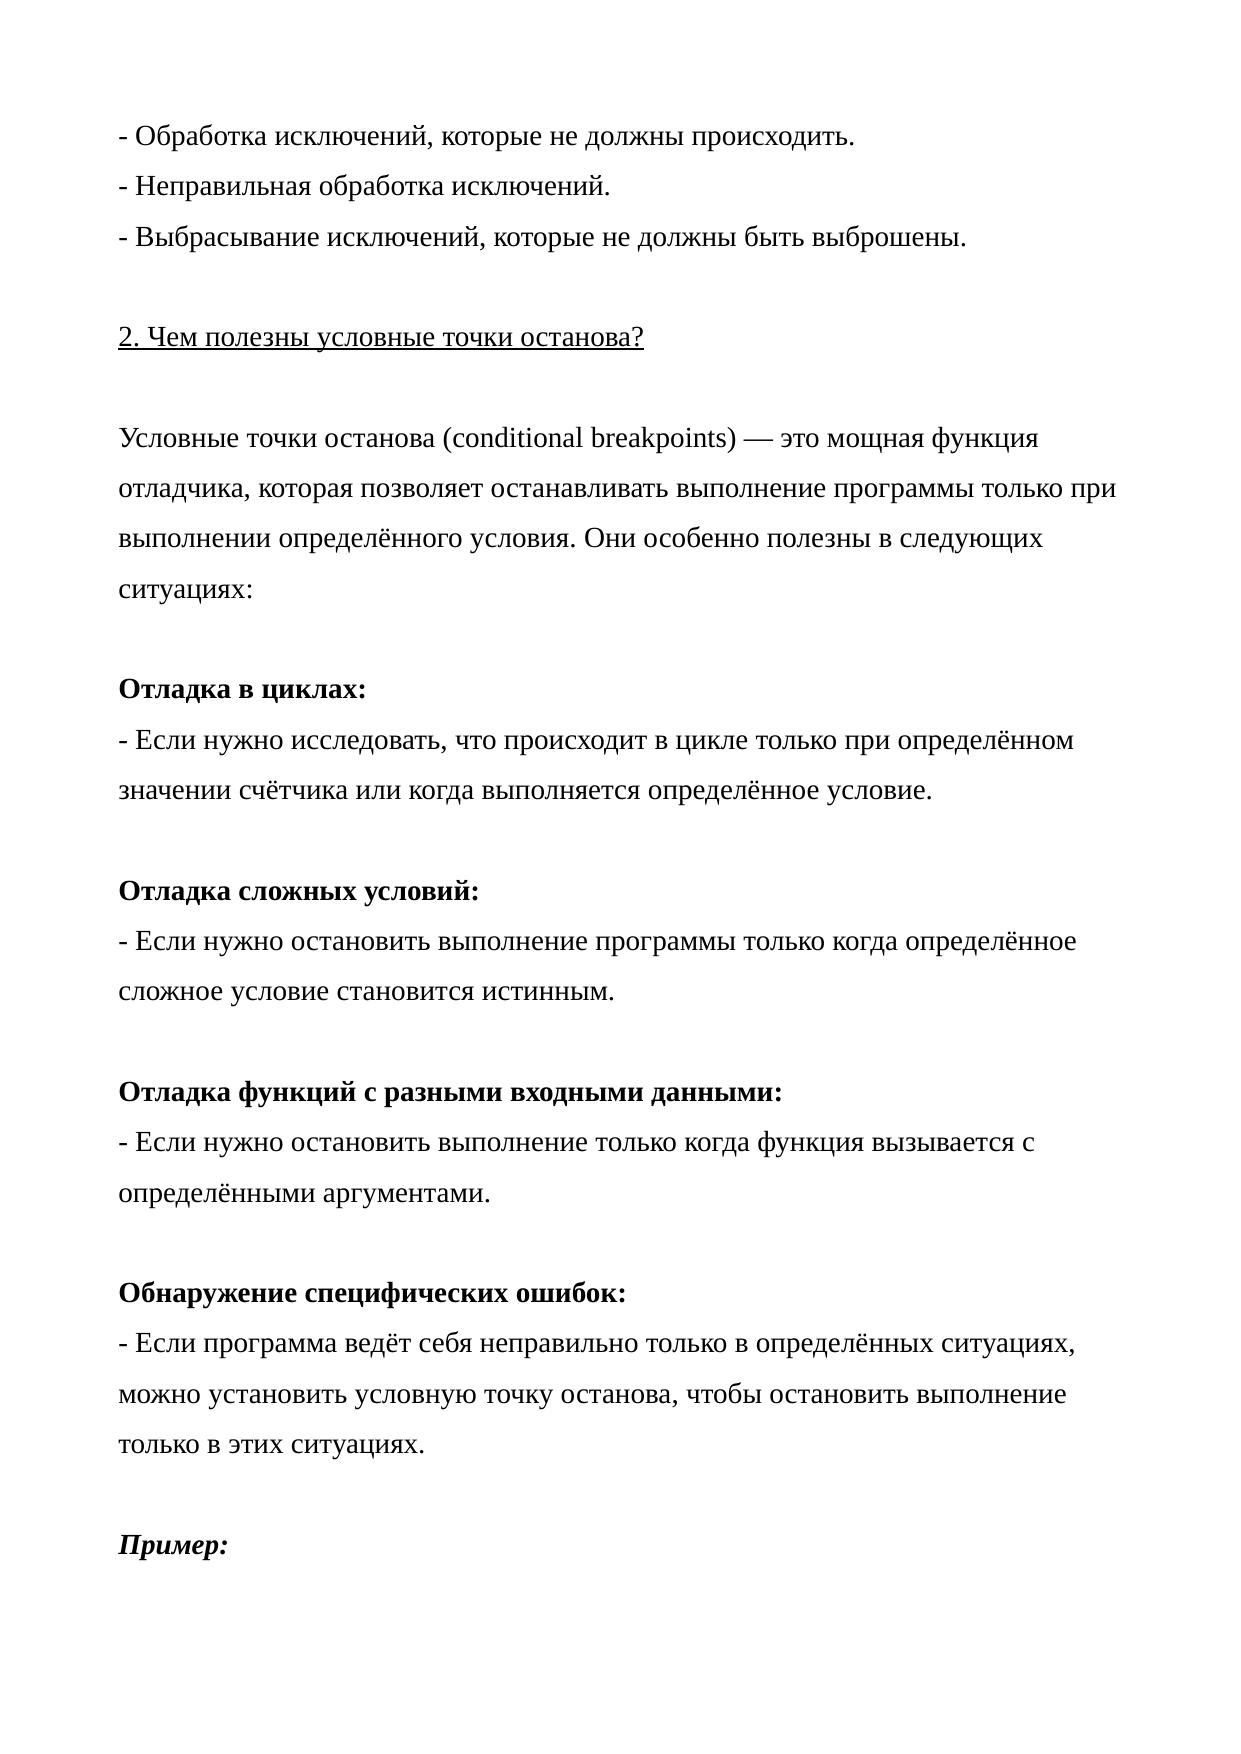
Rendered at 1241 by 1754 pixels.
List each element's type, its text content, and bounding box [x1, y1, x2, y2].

text - Обработка исключений, которые не должны происходить. - Неправильная обработка исключений. - Выбрасывание исключений, которые не должны быть выброшены. 2. Чем полезны условные точки останова? Условные точки останова (conditional breakpoints) — это мощная функция отладчика, которая позволяет останавливать выполнение программы только при выполнении определённого условия. Они особенно полезны в следующих ситуациях: Отладка в циклах: - Если нужно исследовать, что происходит в цикле только при определённом значении счётчика или когда выполняется определённое условие. Отладка сложных условий: - Если нужно остановить выполнение программы только когда определённое сложное условие становится истинным. Отладка функций с разными входными данными: - Если нужно остановить выполнение только когда функция вызывается с определёнными аргументами. Обнаружение специфических ошибок: - Если программа ведёт себя неправильно только в определённых ситуациях, можно установить условную точку останова, чтобы остановить выполнение только в этих ситуациях. Пример: [118, 118, 1122, 1611]
